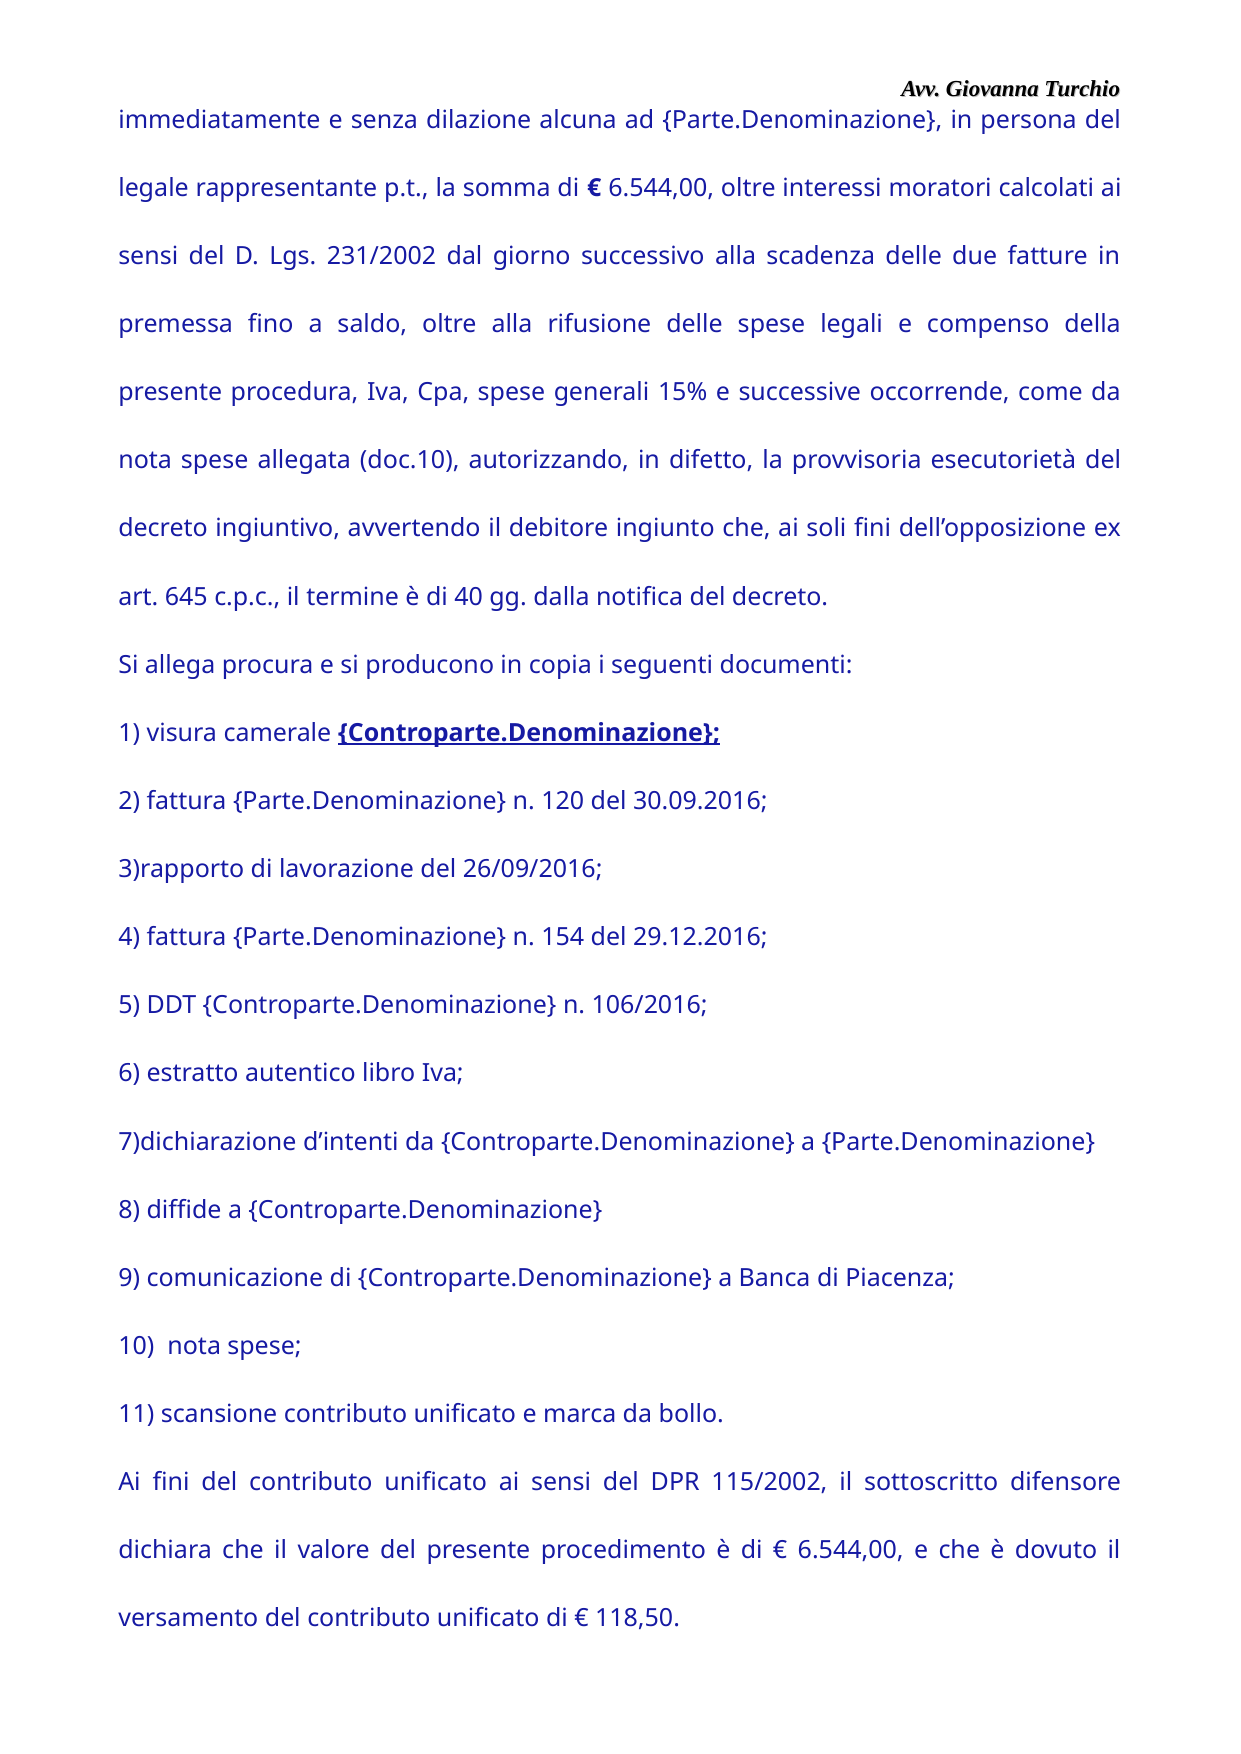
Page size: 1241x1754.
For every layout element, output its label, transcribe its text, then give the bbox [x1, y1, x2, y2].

text immediatamente e senza dilazione alcuna ad {Parte.Denominazione}, in persona del legale rappresentante p.t., la somma di € 6.544,00, oltre interessi moratori calcolati ai sensi del D. Lgs. 231/2002 dal giorno successivo alla scadenza delle due fatture in premessa fino a saldo, oltre alla rifusione delle spese legali e compenso della presente procedura, Iva, Cpa, spese generali 15% e successive occorrende, come da nota spese allegata (doc.10), autorizzando, in difetto, la provvisoria esecutorietà del decreto ingiuntivo, avvertendo il debitore ingiunto che, ai soli fini dell’opposizione ex art. 645 c.p.c., il termine è di 40 gg. dalla notifica del decreto. [118, 101, 1122, 612]
text 10) nota spese; [118, 1328, 1122, 1362]
text 7)dichiarazione d’intenti da {Controparte.Denominazione} a {Parte.Denominazione} [118, 1123, 1122, 1157]
text 3)rapporto di lavorazione del 26/09/2016; [118, 851, 1122, 885]
text 5) DDT {Controparte.Denominazione} n. 106/2016; [118, 987, 1122, 1021]
text 2) fattura {Parte.Denominazione} n. 120 del 30.09.2016; [118, 783, 1122, 817]
text Ai fini del contributo unificato ai sensi del DPR 115/2002, il sottoscritto difensore dichiara che il valore del presente procedimento è di € 6.544,00, e che è dovuto il versamento del contributo unificato di € 118,50. [118, 1464, 1122, 1634]
text 9) comunicazione di {Controparte.Denominazione} a Banca di Piacenza; [118, 1259, 1122, 1293]
text Si allega procura e si producono in copia i seguenti documenti: [118, 646, 1122, 680]
text 8) diffide a {Controparte.Denominazione} [118, 1191, 1122, 1225]
text 4) fattura {Parte.Denominazione} n. 154 del 29.12.2016; [118, 919, 1122, 953]
text 11) scansione contributo unificato e marca da bollo. [118, 1396, 1122, 1430]
text 6) estratto autentico libro Iva; [118, 1055, 1122, 1089]
text 1) visura camerale {Controparte.Denominazione}; [118, 714, 1122, 748]
